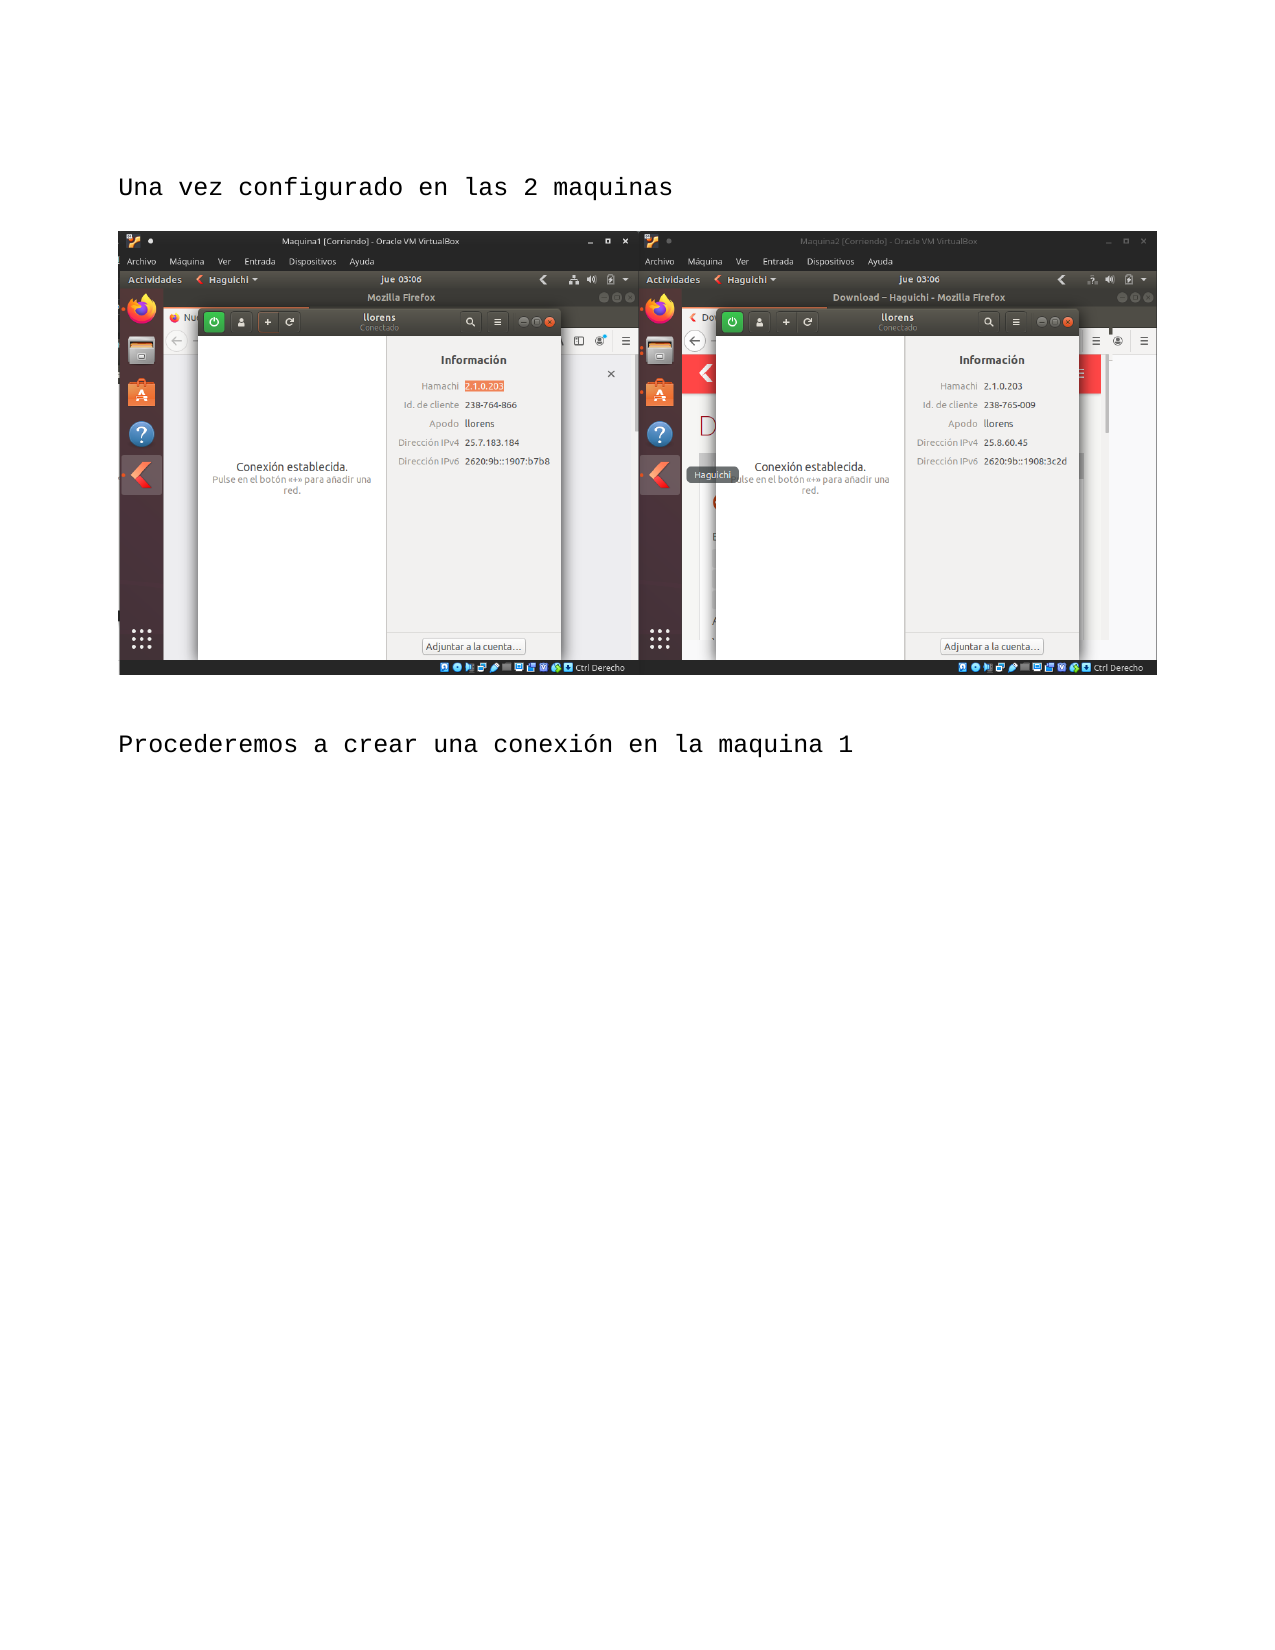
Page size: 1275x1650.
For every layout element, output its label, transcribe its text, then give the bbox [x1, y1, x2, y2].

picture [118, 231, 1157, 675]
text Procederemos a crear una conexión en la maquina 1 [118, 732, 1157, 760]
text Una vez configurado en las 2 maquinas [118, 175, 1157, 203]
